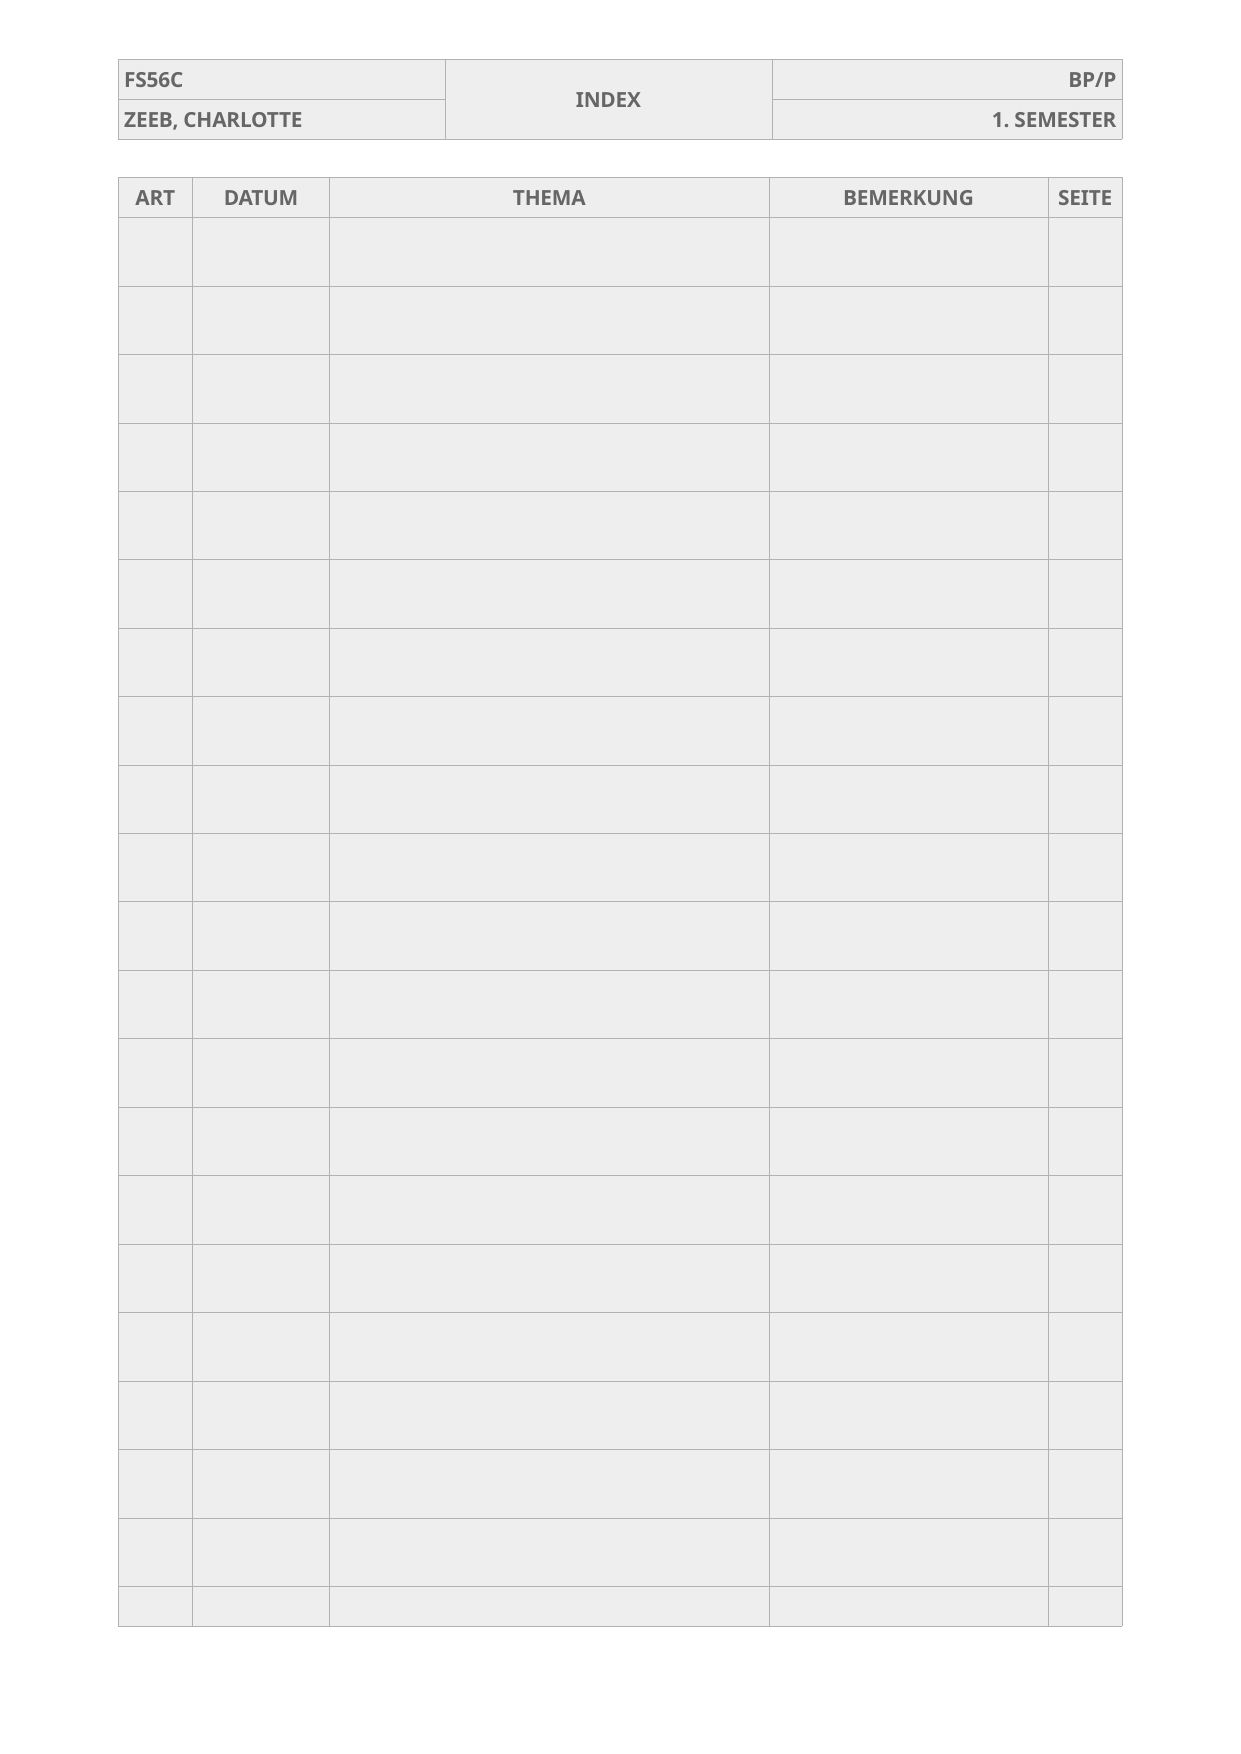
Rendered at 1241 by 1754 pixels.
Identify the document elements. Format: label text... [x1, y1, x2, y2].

table_cell [330, 971, 769, 1038]
table_cell [770, 1245, 1048, 1312]
table_cell [193, 1108, 329, 1175]
table_cell [193, 560, 329, 628]
table_cell [1049, 492, 1122, 559]
table_cell [330, 834, 769, 901]
table_cell [1049, 287, 1122, 354]
table_cell [193, 1313, 329, 1381]
table_cell [119, 902, 192, 970]
table_cell [119, 355, 192, 422]
table_cell [330, 218, 769, 286]
table_cell [1049, 1039, 1122, 1107]
table_cell [330, 902, 769, 970]
table_cell [330, 492, 769, 559]
table_cell [770, 1519, 1048, 1586]
table_cell [1049, 1587, 1122, 1626]
table_cell [1049, 1313, 1122, 1381]
table_cell [193, 834, 329, 901]
table_cell [770, 834, 1048, 901]
table_cell [1049, 1245, 1122, 1312]
table_cell [770, 1313, 1048, 1381]
table_cell [193, 629, 329, 696]
table_cell [193, 424, 329, 491]
table_header ART [119, 178, 192, 217]
table_cell [193, 1382, 329, 1449]
table_cell [193, 1039, 329, 1107]
table_cell [119, 1313, 192, 1381]
table_cell [119, 287, 192, 354]
table_cell [1049, 560, 1122, 628]
table_cell [1049, 1382, 1122, 1449]
table_cell [330, 1039, 769, 1107]
table_header THEMA [330, 178, 769, 217]
table_cell [1049, 766, 1122, 833]
table_cell [193, 1519, 329, 1586]
table_cell [330, 1108, 769, 1175]
table_cell [1049, 1176, 1122, 1244]
table_cell [770, 697, 1048, 764]
table_cell [330, 424, 769, 491]
table_cell [770, 1587, 1048, 1626]
table_cell [1049, 218, 1122, 286]
table_cell [119, 1382, 192, 1449]
table_header DATUM [193, 178, 329, 217]
table_cell [330, 1519, 769, 1586]
table_cell [119, 766, 192, 833]
table_cell [119, 1108, 192, 1175]
table_cell [193, 1245, 329, 1312]
table_cell [770, 424, 1048, 491]
table_cell [770, 1450, 1048, 1517]
table_cell [193, 218, 329, 286]
table_cell [1049, 902, 1122, 970]
table_cell [770, 971, 1048, 1038]
table_cell [193, 1587, 329, 1626]
table_cell [1049, 697, 1122, 764]
table_cell [119, 697, 192, 764]
table_cell [1049, 971, 1122, 1038]
table_cell [1049, 1519, 1122, 1586]
table_cell [1049, 834, 1122, 901]
table_cell [119, 1519, 192, 1586]
table_cell [193, 697, 329, 764]
table_cell [1049, 1450, 1122, 1517]
table_cell [770, 1039, 1048, 1107]
table_cell [1049, 1108, 1122, 1175]
table_cell [119, 1450, 192, 1517]
table_cell [119, 1039, 192, 1107]
table_cell [330, 1382, 769, 1449]
table_cell [193, 971, 329, 1038]
table_cell [330, 1245, 769, 1312]
table_cell [119, 1245, 192, 1312]
table_cell [119, 492, 192, 559]
table_cell [193, 492, 329, 559]
table_cell [770, 1176, 1048, 1244]
table_header BEMERKUNG [770, 178, 1048, 217]
table_cell [119, 1587, 192, 1626]
table_cell [770, 1382, 1048, 1449]
table_cell [119, 971, 192, 1038]
table_cell [330, 1176, 769, 1244]
table_cell [193, 355, 329, 422]
table_cell [193, 287, 329, 354]
table_cell [193, 1176, 329, 1244]
table_cell [119, 1176, 192, 1244]
table_cell [770, 355, 1048, 422]
table_cell [770, 766, 1048, 833]
table_cell [119, 560, 192, 628]
table_cell [330, 287, 769, 354]
table_cell [119, 629, 192, 696]
table_cell [330, 355, 769, 422]
table_cell [1049, 629, 1122, 696]
table_cell [330, 1450, 769, 1517]
table_cell [770, 492, 1048, 559]
table_cell [770, 218, 1048, 286]
table_cell [330, 629, 769, 696]
table_cell [770, 629, 1048, 696]
table_cell [193, 1450, 329, 1517]
table_cell [770, 287, 1048, 354]
table_cell [193, 766, 329, 833]
table_cell [193, 902, 329, 970]
table_cell [1049, 424, 1122, 491]
table_cell [770, 902, 1048, 970]
table_cell [1049, 355, 1122, 422]
table_cell [770, 560, 1048, 628]
table_cell [330, 1587, 769, 1626]
table_cell [330, 697, 769, 764]
table_cell [330, 1313, 769, 1381]
table_cell [119, 218, 192, 286]
table_cell [119, 424, 192, 491]
table_cell [770, 1108, 1048, 1175]
table_cell [330, 560, 769, 628]
table_header SEITE [1049, 178, 1122, 217]
table_cell [330, 766, 769, 833]
table_cell [119, 834, 192, 901]
